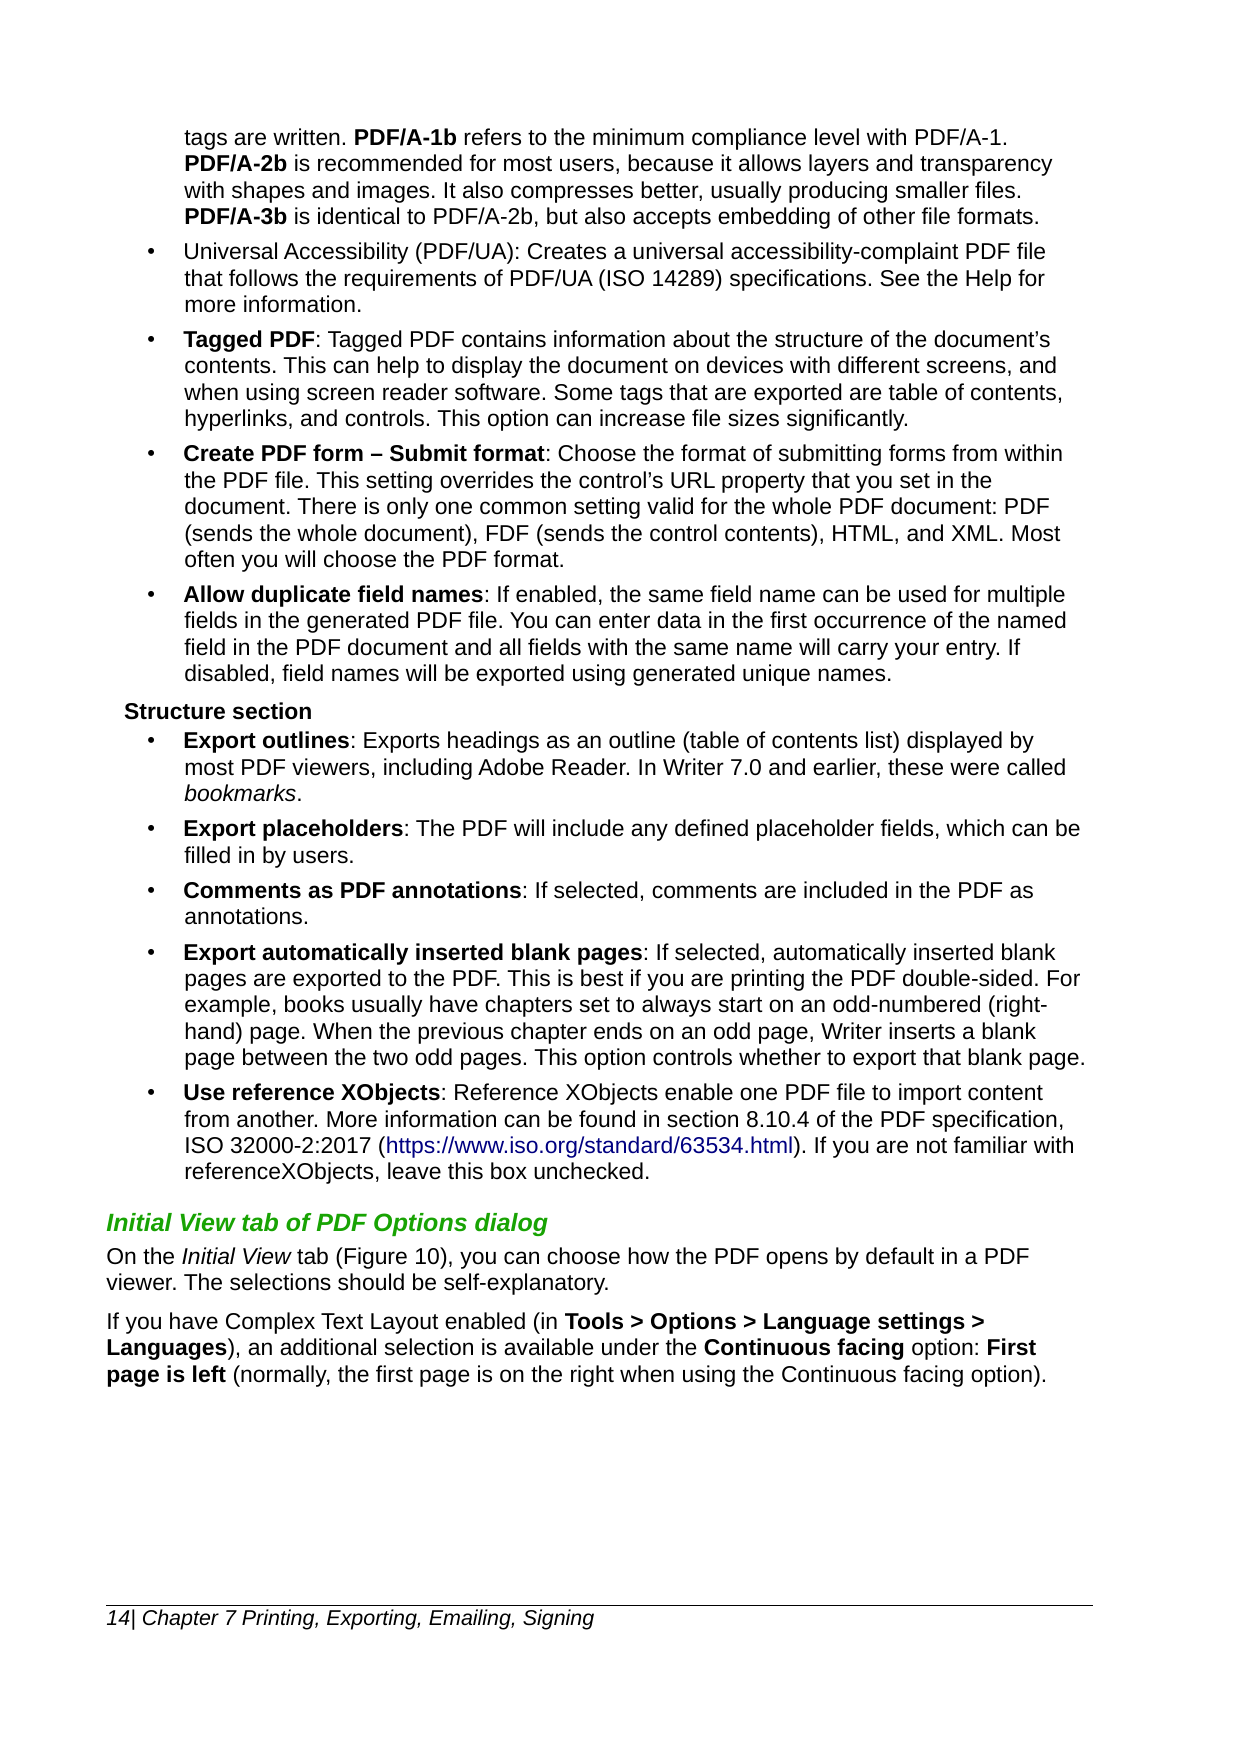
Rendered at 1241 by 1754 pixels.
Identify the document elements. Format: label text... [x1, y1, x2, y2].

text On the Initial View tab (Figure 10), you can choose how the PDF opens by default in a PDF viewer. The selections should be self-explanatory. [106, 1243, 1093, 1296]
list Comments as PDF annotations: If selected, comments are included in the PDF as annotations. [144, 874, 1093, 930]
list Create PDF form – Submit format: Choose the format of submitting forms from within the PDF file. This setting overrides the control’s URL property that you set in the document. There is only one common setting valid for the whole PDF document: PDF (sends the whole document), FDF (sends the control contents), HTML, and XML. Most often you will choose the PDF format. [144, 437, 1093, 572]
list Tagged PDF: Tagged PDF contains information about the structure of the document’s contents. This can help to display the document on devices with different screens, and when using screen reader software. Some tags that are exported are table of contents, hyperlinks, and controls. This option can increase file sizes significantly. [144, 323, 1093, 432]
list Export placeholders: The PDF will include any defined placeholder fields, which can be filled in by users. [144, 812, 1093, 868]
list Export automatically inserted blank pages: If selected, automatically inserted blank pages are exported to the PDF. This is best if you are printing the PDF double-sided. For example, books usually have chapters set to always start on an odd-numbered (right-hand) page. When the previous chapter ends on an odd page, Writer inserts a blank page between the two odd pages. This option controls whether to export that blank page. [144, 936, 1093, 1070]
list tags are written. PDF/A-1b refers to the minimum compliance level with PDF/A-1. PDF/A-2b is recommended for most users, because it allows layers and transparency with shapes and images. It also compresses better, usually producing smaller files. PDF/A-3b is identical to PDF/A-2b, but also accepts embedding of other file formats. [144, 121, 1093, 229]
list Allow duplicate field names: If enabled, the same field name can be used for multiple fields in the generated PDF file. You can enter data in the first occurrence of the named field in the PDF document and all fields with the same name will carry your entry. If disabled, field names will be exported using generated unique names. [144, 578, 1093, 689]
list Export outlines: Exports headings as an outline (table of contents list) displayed by most PDF viewers, including Adobe Reader. In Writer 7.0 and earlier, these were called bookmarks. [144, 724, 1093, 807]
list Universal Accessibility (PDF/UA): Creates a universal accessibility-complaint PDF file that follows the requirements of PDF/UA (ISO 14289) specifications. See the Help for more information. [144, 235, 1093, 317]
text Structure section [124, 698, 1093, 724]
text If you have Complex Text Layout enabled (in Tools > Options > Language settings > Languages), an additional selection is available under the Continuous facing option: First page is left (normally, the first page is on the right when using the Continuous facing option). [106, 1308, 1093, 1387]
subtitle Initial View tab of PDF Options dialog [106, 1208, 1093, 1237]
list Use reference XObjects: Reference XObjects enable one PDF file to import content from another. More information can be found in section 8.10.4 of the PDF specification, ISO 32000-2:2017 (https://www.iso.org/standard/63534.html). If you are not familiar with referenceXObjects, leave this box unchecked. [144, 1076, 1093, 1187]
